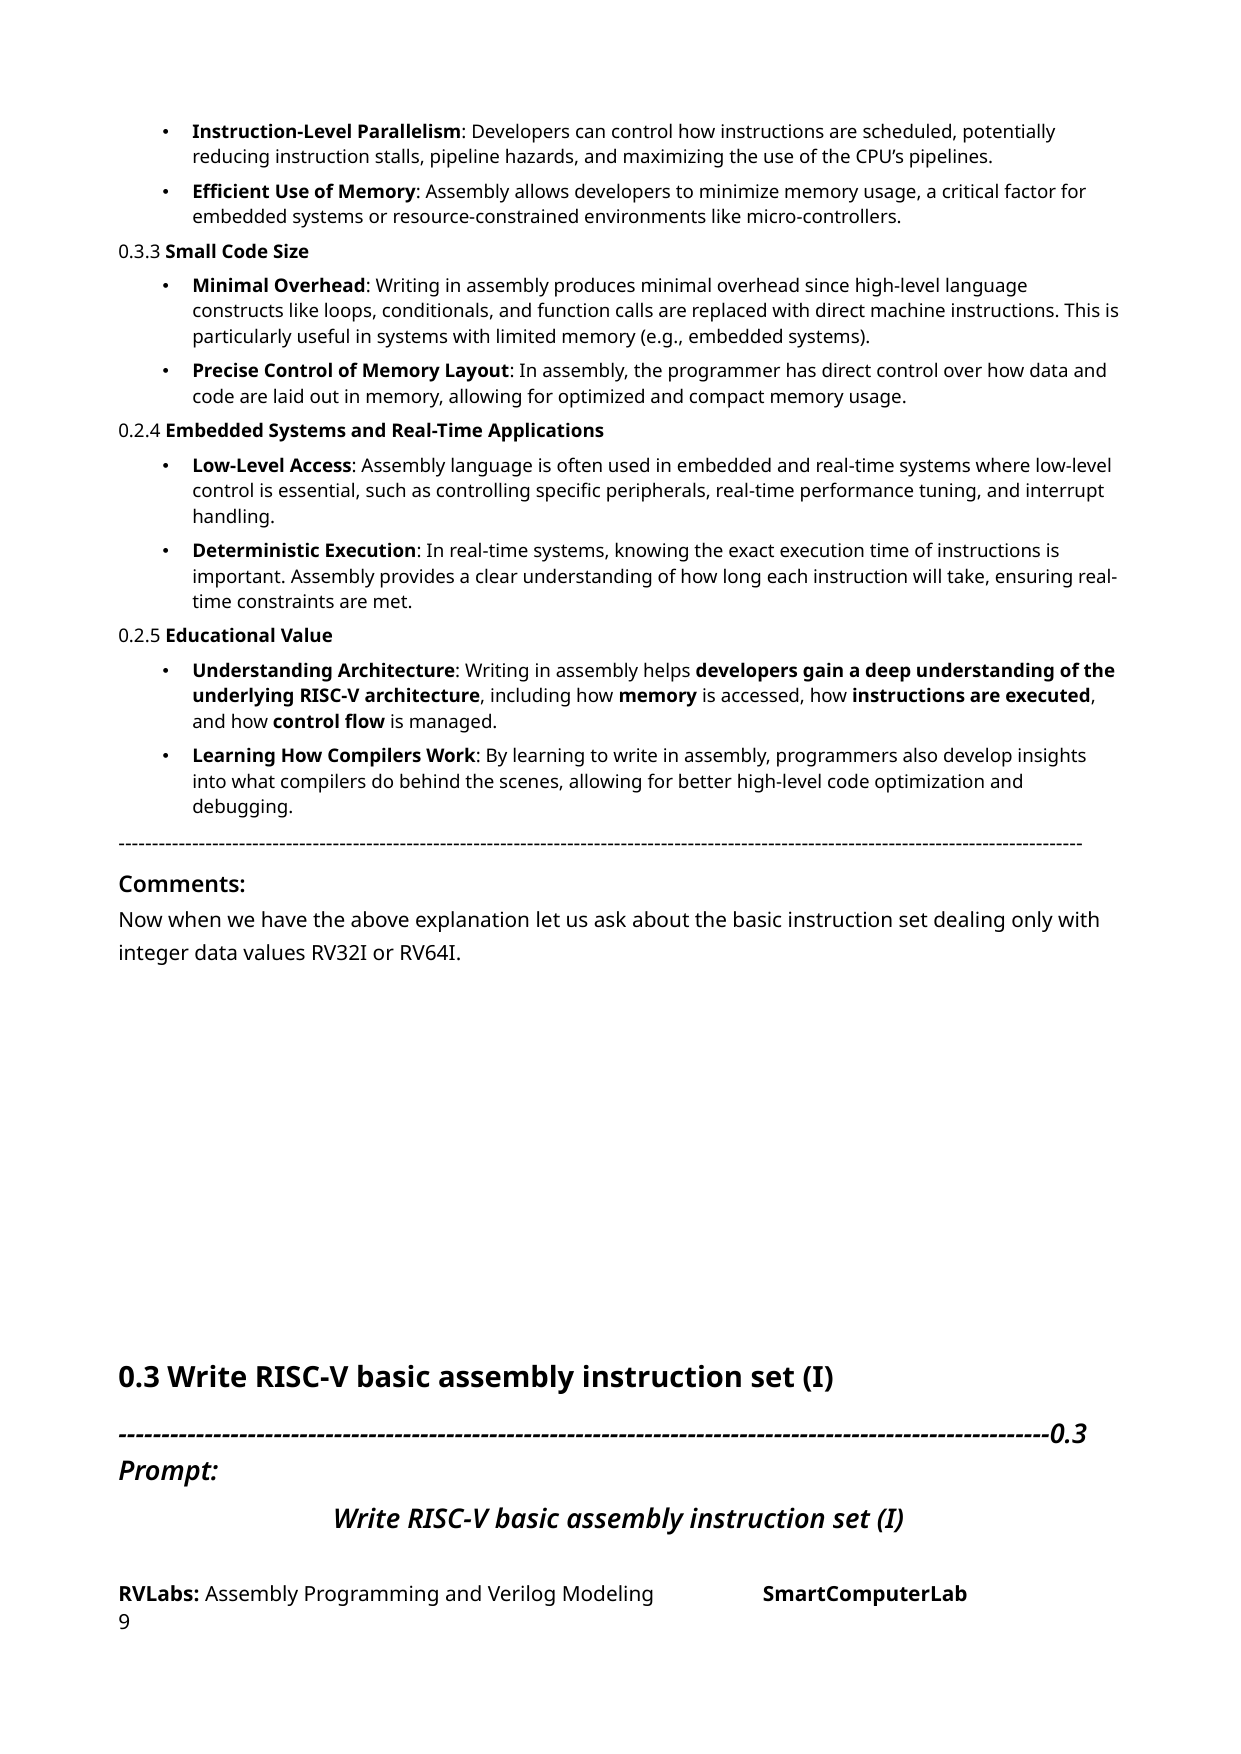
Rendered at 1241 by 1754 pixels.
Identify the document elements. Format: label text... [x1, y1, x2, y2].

text 0.2.4 Embedded Systems and Real-Time Applications [118, 418, 1122, 443]
text ------------------------------------------------------------------------------------------------------------0.3 Prompt: [118, 1414, 1122, 1488]
list Precise Control of Memory Layout: In assembly, the programmer has direct control over how data and code are laid out in memory, allowing for optimized and compact memory usage. [162, 358, 1122, 409]
list Learning How Compilers Work: By learning to write in assembly, programmers also develop insights into what compilers do behind the scenes, allowing for better high-level code optimization and debugging. [162, 743, 1122, 819]
list Understanding Architecture: Writing in assembly helps developers gain a deep understanding of the underlying RISC-V architecture, including how memory is accessed, how instructions are executed, and how control flow is managed. [162, 657, 1122, 734]
list Minimal Overhead: Writing in assembly produces minimal overhead since high-level language constructs like loops, conditionals, and function calls are replaced with direct machine instructions. This is particularly useful in systems with limited memory (e.g., embedded systems). [162, 272, 1122, 349]
list Deterministic Execution: In real-time systems, knowing the exact execution time of instructions is important. Assembly provides a clear understanding of how long each instruction will take, ensuring real-time constraints are met. [162, 537, 1122, 614]
text 0.3.3 Small Code Size [118, 238, 1122, 263]
text Now when we have the above explanation let us ask about the basic instruction set dealing only with integer data values RV32I or RV64I. [118, 906, 1122, 967]
list Low-Level Access: Assembly language is often used in embedded and real-time systems where low-level control is essential, such as controlling specific peripherals, real-time performance tuning, and interrupt handling. [162, 452, 1122, 528]
text ------------------------------------------------------------------------------------------------------------------------------------------------ [118, 828, 1122, 856]
list Instruction-Level Parallelism: Developers can control how instructions are scheduled, potentially reducing instruction stalls, pipeline hazards, and maximizing the use of the CPU’s pipelines. [162, 118, 1122, 169]
subtitle Comments: [118, 868, 1122, 899]
text Write RISC-V basic assembly instruction set (I) [118, 1500, 1122, 1537]
text 0.2.5 Educational Value [118, 623, 1122, 648]
subtitle 0.3 Write RISC-V basic assembly instruction set (I) [118, 1356, 1122, 1396]
list Efficient Use of Memory: Assembly allows developers to minimize memory usage, a critical factor for embedded systems or resource-constrained environments like micro-controllers. [162, 178, 1122, 229]
